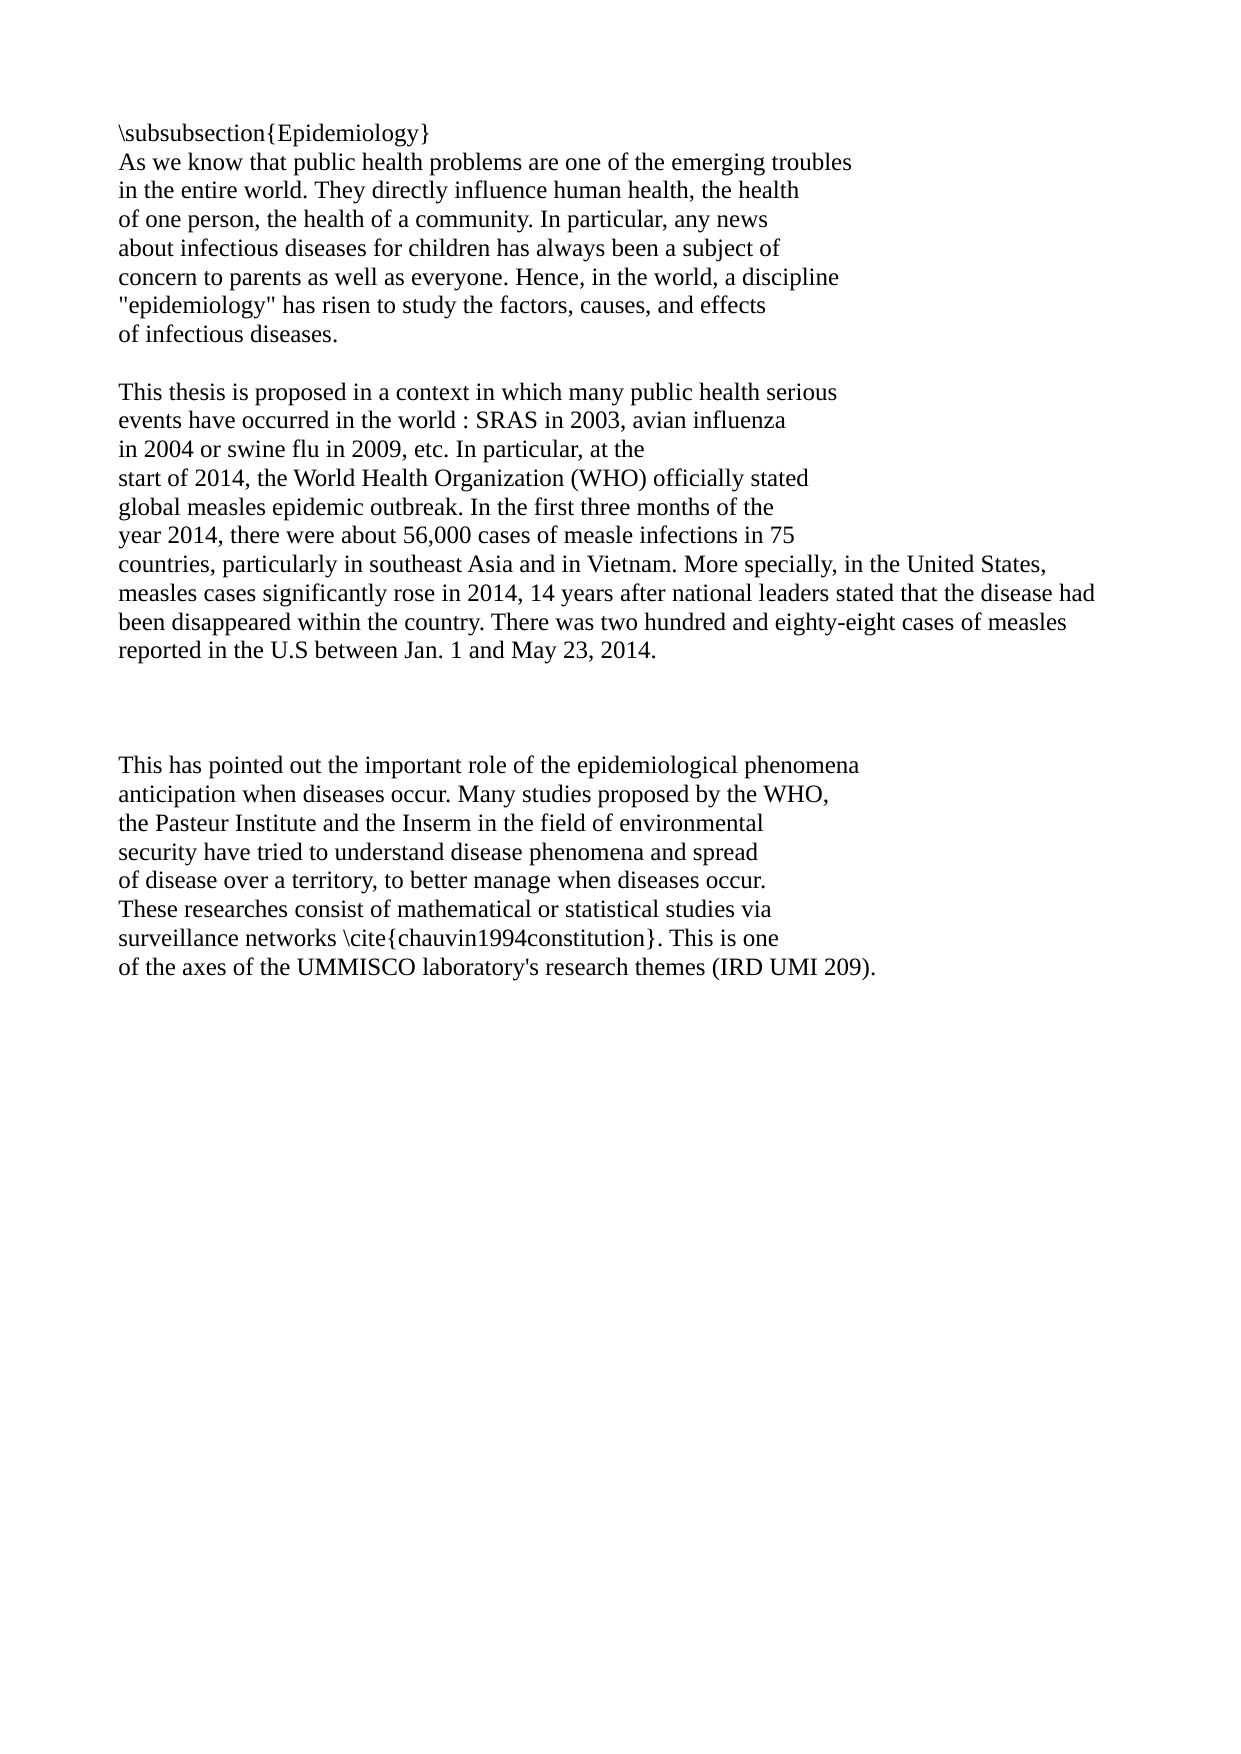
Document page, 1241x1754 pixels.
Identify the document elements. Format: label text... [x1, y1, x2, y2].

text This thesis is proposed in a context in which many public health serious [118, 377, 1122, 406]
text events have occurred in the world : SRAS in 2003, avian influenza [118, 406, 1122, 434]
text As we know that public health problems are one of the emerging troubles [118, 147, 1122, 176]
text in 2004 or swine flu in 2009, etc. In particular, at the [118, 434, 1122, 463]
text security have tried to understand disease phenomena and spread [118, 837, 1122, 866]
text about infectious diseases for children has always been a subject of [118, 233, 1122, 262]
text year 2014, there were about 56,000 cases of measle infections in 75 [118, 521, 1122, 549]
text in the entire world. They directly influence human health, the health [118, 176, 1122, 204]
text of disease over a territory, to better manage when diseases occur. [118, 866, 1122, 894]
text \subsubsection{Epidemiology} [118, 118, 1122, 147]
text of one person, the health of a community. In particular, any news [118, 204, 1122, 233]
text countries, particularly in southeast Asia and in Vietnam. More specially, in the United States, measles cases significantly rose in 2014, 14 years after national leaders stated that the disease had been disappeared within the country. There was two hundred and eighty-eight cases of measles reported in the U.S between Jan. 1 and May 23, 2014. [118, 549, 1122, 664]
text of infectious diseases. [118, 319, 1122, 348]
text start of 2014, the World Health Organization (WHO) officially stated [118, 463, 1122, 492]
text anticipation when diseases occur. Many studies proposed by the WHO, [118, 779, 1122, 808]
text of the axes of the UMMISCO laboratory's research themes (IRD UMI 209). [118, 952, 1122, 981]
text This has pointed out the important role of the epidemiological phenomena [118, 751, 1122, 779]
text concern to parents as well as everyone. Hence, in the world, a discipline [118, 262, 1122, 291]
text the Pasteur Institute and the Inserm in the field of environmental [118, 808, 1122, 837]
text surveillance networks \cite{chauvin1994constitution}. This is one [118, 923, 1122, 952]
text "epidemiology" has risen to study the factors, causes, and effects [118, 291, 1122, 319]
text These researches consist of mathematical or statistical studies via [118, 894, 1122, 923]
text global measles epidemic outbreak. In the first three months of the [118, 492, 1122, 521]
